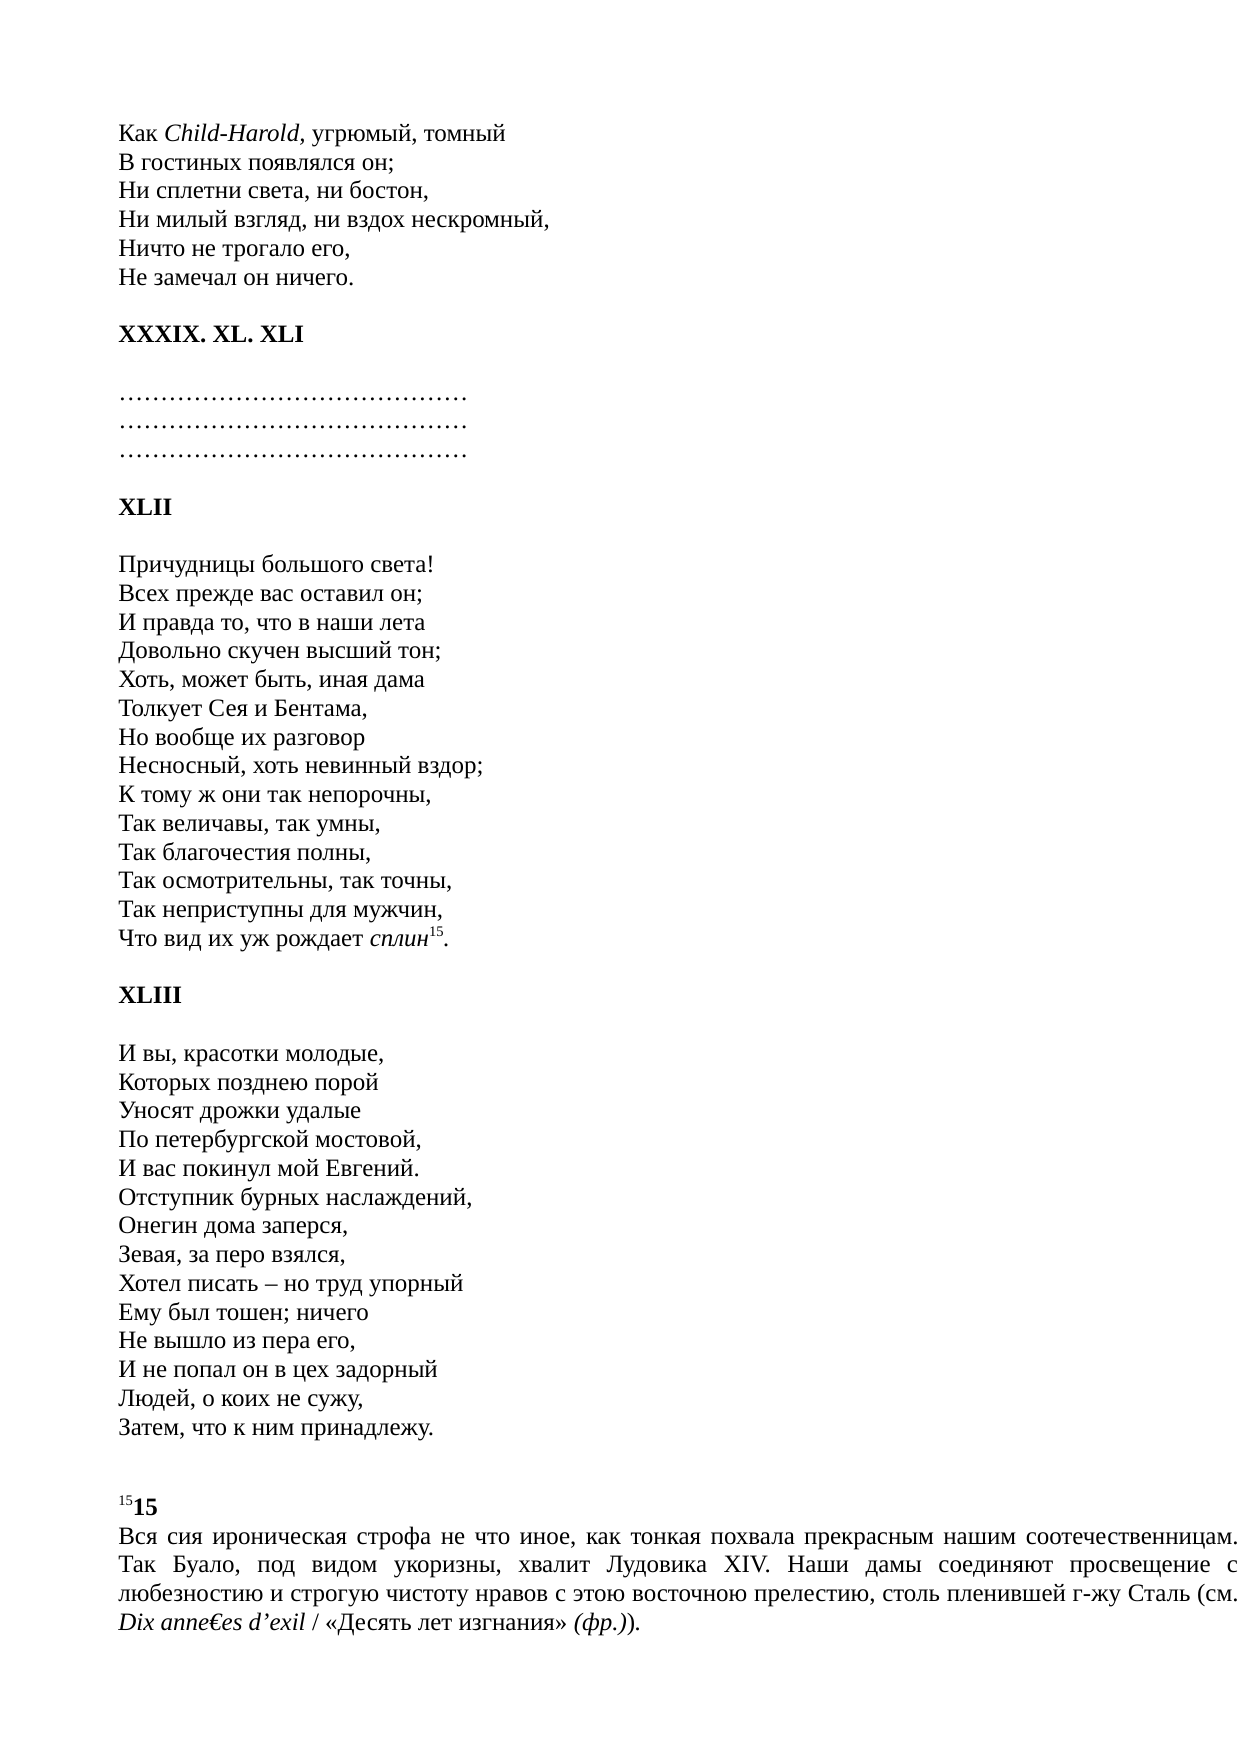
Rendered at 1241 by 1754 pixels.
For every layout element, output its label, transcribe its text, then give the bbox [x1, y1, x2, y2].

text Так неприступны для мужчин, [118, 894, 1240, 923]
text Но вообще их разговор [118, 722, 1240, 751]
subtitle XLIII [118, 981, 1240, 1009]
text Вся сия ироническая строфа не что иное, как тонкая похвала прекрасным нашим соотечественницам. Так Буало, под видом укоризны, хвалит Лудовика XIV. Наши дамы соединяют просвещение с любезностию и строгую чистоту нравов с этою восточною прелестию, столь пленившей г-жу Сталь (см. Dix anne€es d’exil / «Десять лет изгнания» (фр.)). [118, 1521, 1240, 1636]
text Так благочестия полны, [118, 837, 1240, 866]
text Ни милый взгляд, ни вздох нескромный, [118, 204, 1240, 233]
text Довольно скучен высший тон; [118, 636, 1240, 664]
text Не вышло из пера его, [118, 1326, 1240, 1354]
text Что вид их уж рождает сплин. [118, 923, 1240, 952]
text 15 [118, 1492, 1240, 1521]
text Хотел писать – но труд упорный [118, 1268, 1240, 1297]
text Ему был тошен; ничего [118, 1297, 1240, 1326]
text Ни сплетни света, ни бостон, [118, 176, 1240, 204]
text Людей, о коих не сужу, [118, 1383, 1240, 1412]
text Уносят дрожки удалые [118, 1096, 1240, 1124]
text Зевая, за перо взялся, [118, 1239, 1240, 1268]
text Онегин дома заперся, [118, 1211, 1240, 1239]
text Не замечал он ничего. [118, 262, 1240, 291]
text Как Child-Harold, угрюмый, томный [118, 118, 1240, 147]
text …………………………………… [118, 377, 1240, 406]
text Всех прежде вас оставил он; [118, 578, 1240, 607]
text Так осмотрительны, так точны, [118, 866, 1240, 894]
text Ничто не трогало его, [118, 233, 1240, 262]
subtitle XXXIX. XL. XLI [118, 319, 1240, 348]
text Несносный, хоть невинный вздор; [118, 751, 1240, 779]
text В гостиных появлялся он; [118, 147, 1240, 176]
text И не попал он в цех задорный [118, 1354, 1240, 1383]
text Хоть, может быть, иная дама [118, 664, 1240, 693]
text …………………………………… [118, 406, 1240, 434]
text К тому ж они так непорочны, [118, 779, 1240, 808]
text По петербургской мостовой, [118, 1124, 1240, 1153]
text И вас покинул мой Евгений. [118, 1153, 1240, 1182]
text Которых позднею порой [118, 1067, 1240, 1096]
text И вы, красотки молодые, [118, 1038, 1240, 1067]
text Причудницы большого света! [118, 549, 1240, 578]
text Толкует Сея и Бентама, [118, 693, 1240, 722]
text И правда то, что в наши лета [118, 607, 1240, 636]
text Отступник бурных наслаждений, [118, 1182, 1240, 1211]
text Так величавы, так умны, [118, 808, 1240, 837]
text Затем, что к ним принадлежу. [118, 1412, 1240, 1441]
text …………………………………… [118, 434, 1240, 463]
subtitle XLII [118, 492, 1240, 521]
